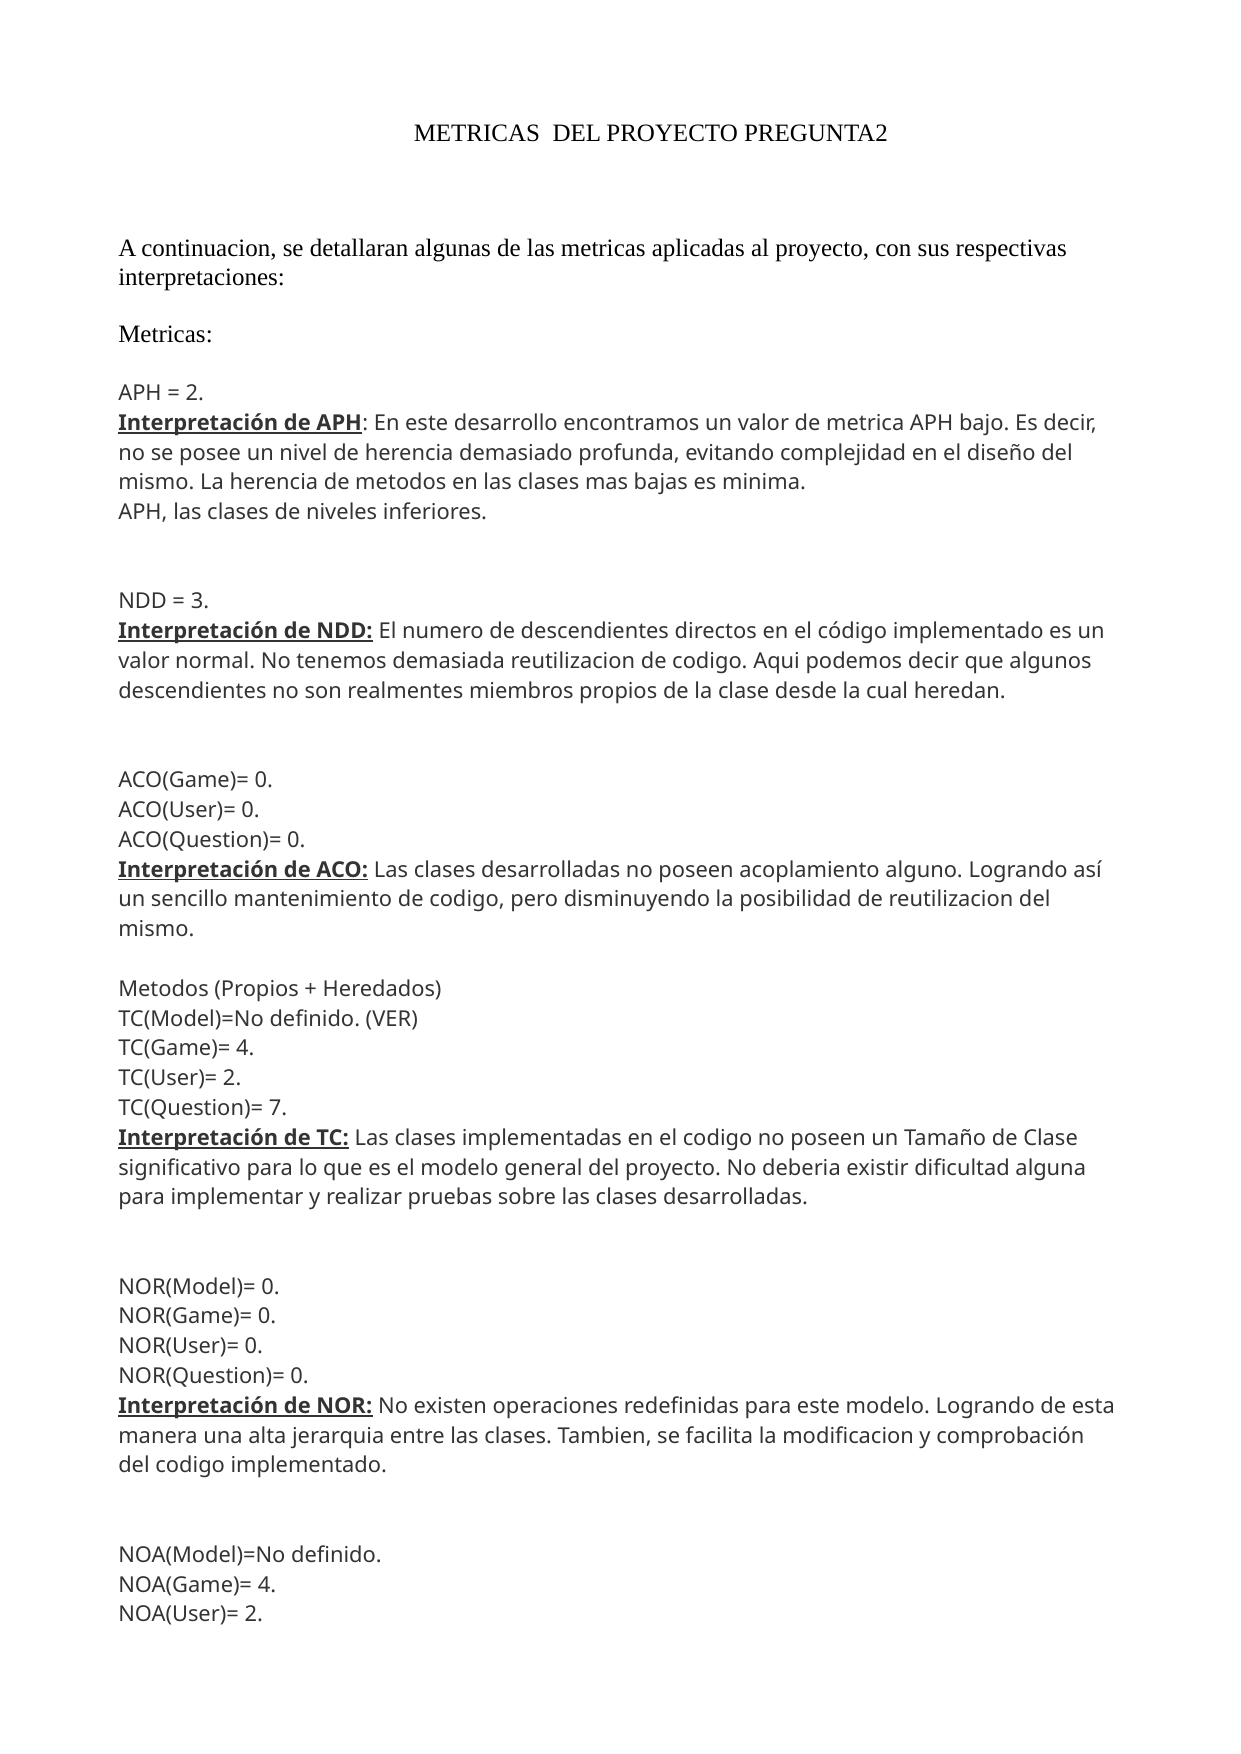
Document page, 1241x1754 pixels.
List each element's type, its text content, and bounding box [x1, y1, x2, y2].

text NOA(Game)= 4. [118, 1568, 1122, 1598]
text TC(Question)= 7. [118, 1092, 1122, 1122]
text TC(Game)= 4. [118, 1032, 1122, 1062]
text Interpretación de TC: Las clases implementadas en el codigo no poseen un Tamaño de Clase significativo para lo que es el modelo general del proyecto. No deberia existir dificultad alguna para implementar y realizar pruebas sobre las clases desarrolladas. [118, 1122, 1122, 1211]
text Interpretación de ACO: Las clases desarrolladas no poseen acoplamiento alguno. Logrando así un sencillo mantenimiento de codigo, pero disminuyendo la posibilidad de reutilizacion del mismo. [118, 853, 1122, 943]
text NDD = 3. [118, 585, 1122, 615]
text Interpretación de APH: En este desarrollo encontramos un valor de metrica APH bajo. Es decir, no se posee un nivel de herencia demasiado profunda, evitando complejidad en el diseño del mismo. La herencia de metodos en las clases mas bajas es minima. [118, 407, 1122, 496]
text ACO(Question)= 0. [118, 824, 1122, 853]
text NOA(User)= 2. [118, 1598, 1122, 1628]
text Metodos (Propios + Heredados) [118, 973, 1122, 1002]
text NOR(Model)= 0. [118, 1271, 1122, 1300]
text TC(Model)=No definido. (VER) [118, 1002, 1122, 1032]
text METRICAS DEL PROYECTO PREGUNTA2 [118, 118, 1122, 147]
text APH, las clases de niveles inferiores. [118, 496, 1122, 526]
text Interpretación de NDD: El numero de descendientes directos en el código implementado es un valor normal. No tenemos demasiada reutilizacion de codigo. Aqui podemos decir que algunos descendientes no son realmentes miembros propios de la clase desde la cual heredan. [118, 615, 1122, 704]
text Metricas: [118, 319, 1122, 348]
text NOR(Game)= 0. [118, 1300, 1122, 1330]
text Interpretación de NOR: No existen operaciones redefinidas para este modelo. Logrando de esta manera una alta jerarquia entre las clases. Tambien, se facilita la modificacion y comprobación del codigo implementado. [118, 1390, 1122, 1479]
text ACO(Game)= 0. [118, 764, 1122, 794]
text NOR(Question)= 0. [118, 1360, 1122, 1390]
text ACO(User)= 0. [118, 794, 1122, 824]
text TC(User)= 2. [118, 1062, 1122, 1092]
text NOA(Model)=No definido. [118, 1539, 1122, 1568]
text APH = 2. [118, 377, 1122, 407]
text NOR(User)= 0. [118, 1330, 1122, 1360]
text A continuacion, se detallaran algunas de las metricas aplicadas al proyecto, con sus respectivas interpretaciones: [118, 233, 1122, 291]
